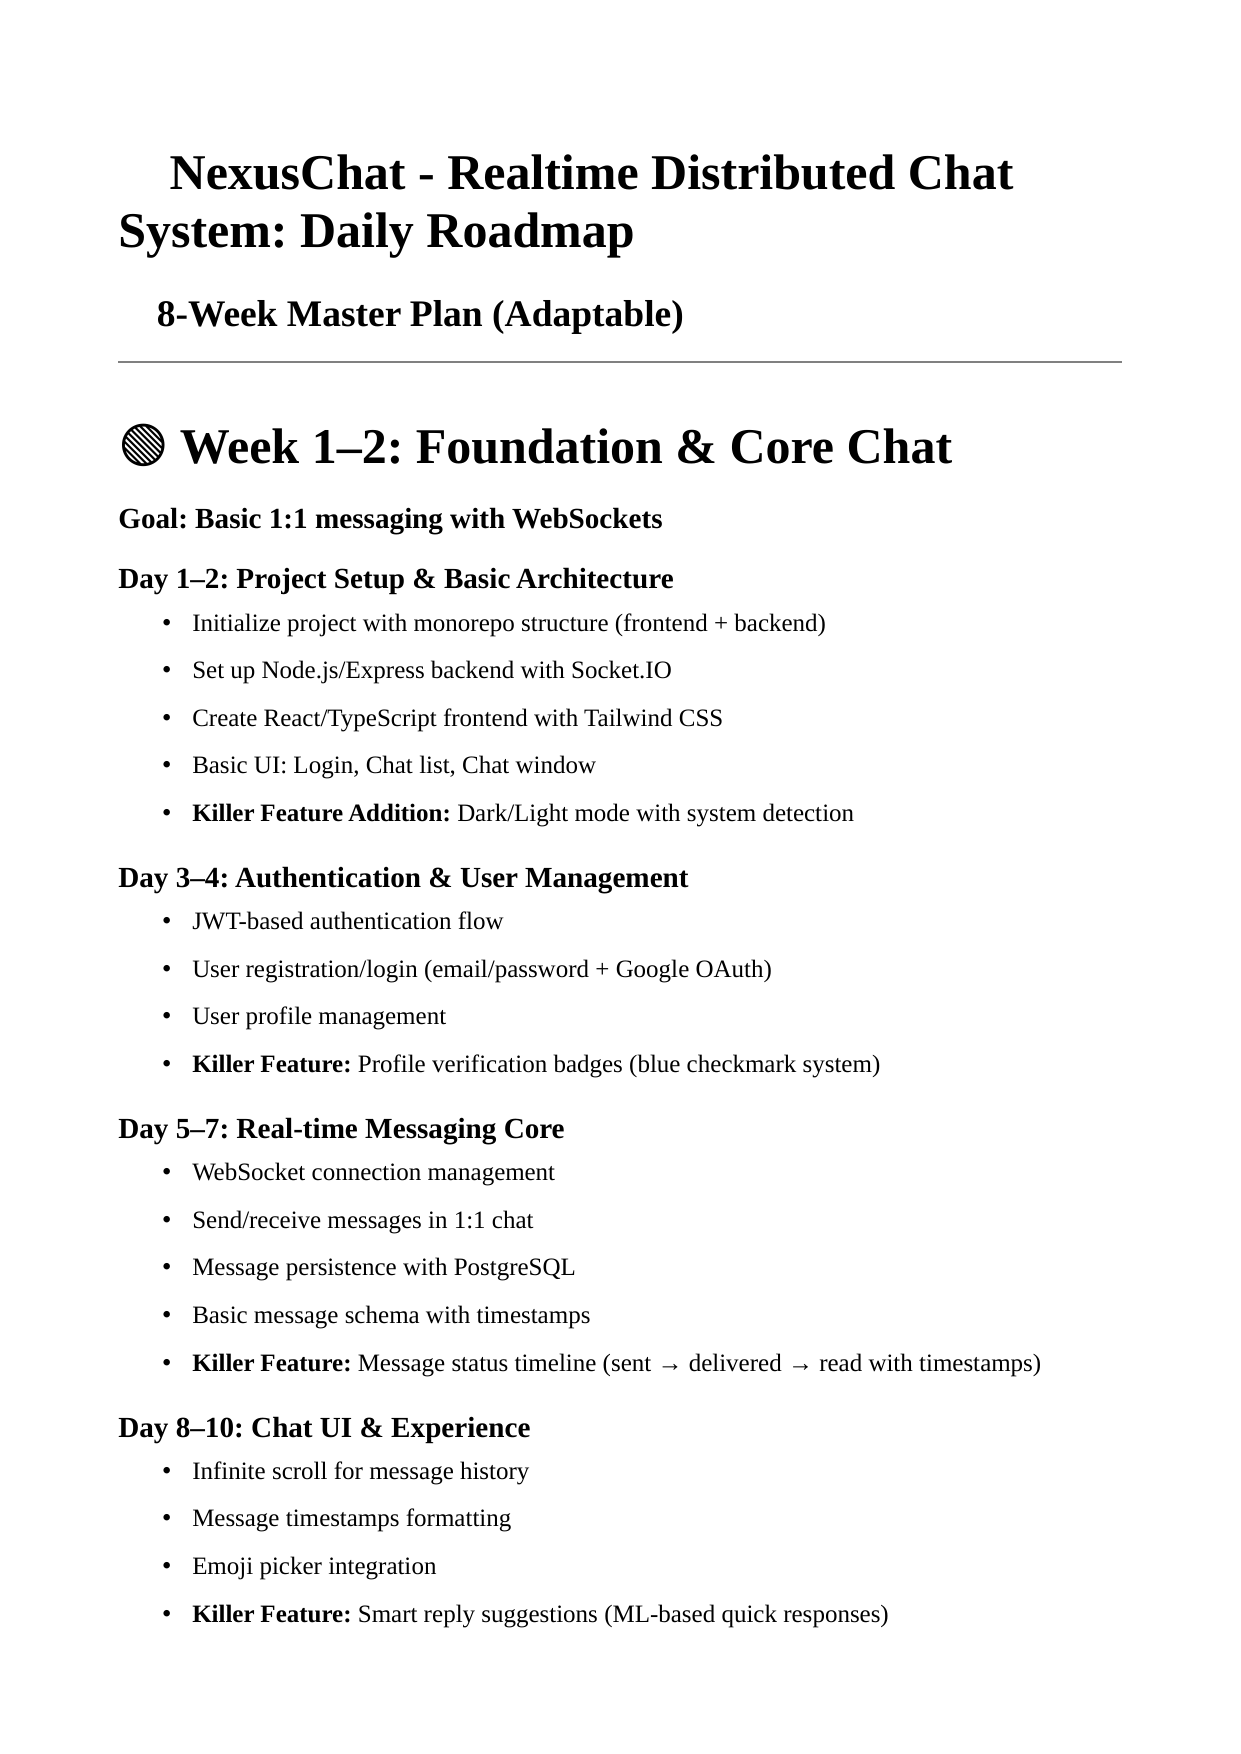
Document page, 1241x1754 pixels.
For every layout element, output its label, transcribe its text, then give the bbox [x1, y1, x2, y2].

subtitle 🚀 NexusChat - Realtime Distributed Chat System: Daily Roadmap [118, 143, 1122, 258]
subtitle 📅 8-Week Master Plan (Adaptable) [118, 291, 1122, 334]
list Killer Feature: Message status timeline (sent → delivered → read with timestamps) [162, 1348, 1122, 1376]
subtitle Day 5–7: Real-time Messaging Core [118, 1111, 1122, 1145]
subtitle Day 1–2: Project Setup & Basic Architecture [118, 562, 1122, 595]
subtitle Day 8–10: Chat UI & Experience [118, 1410, 1122, 1443]
list Emoji picker integration [162, 1551, 1122, 1580]
list Message persistence with PostgreSQL [162, 1252, 1122, 1281]
subtitle 🟢 Week 1–2: Foundation & Core Chat [118, 416, 1122, 474]
list User profile management [162, 1001, 1122, 1030]
list Create React/TypeScript frontend with Tailwind CSS [162, 703, 1122, 732]
list Basic UI: Login, Chat list, Chat window [162, 750, 1122, 779]
list Set up Node.js/Express backend with Socket.IO [162, 655, 1122, 684]
list Killer Feature Addition: Dark/Light mode with system detection [162, 798, 1122, 827]
list Send/receive messages in 1:1 chat [162, 1205, 1122, 1234]
list User registration/login (email/password + Google OAuth) [162, 954, 1122, 983]
list Initialize project with monorepo structure (frontend + backend) [162, 608, 1122, 636]
list Killer Feature: Profile verification badges (blue checkmark system) [162, 1049, 1122, 1078]
subtitle Goal: Basic 1:1 messaging with WebSockets [118, 501, 1122, 534]
list WebSocket connection management [162, 1157, 1122, 1186]
list Message timestamps formatting [162, 1503, 1122, 1532]
subtitle Day 3–4: Authentication & User Management [118, 860, 1122, 894]
list Basic message schema with timestamps [162, 1300, 1122, 1329]
list JWT-based authentication flow [162, 906, 1122, 935]
list Infinite scroll for message history [162, 1456, 1122, 1485]
list Killer Feature: Smart reply suggestions (ML-based quick responses) [162, 1599, 1122, 1627]
